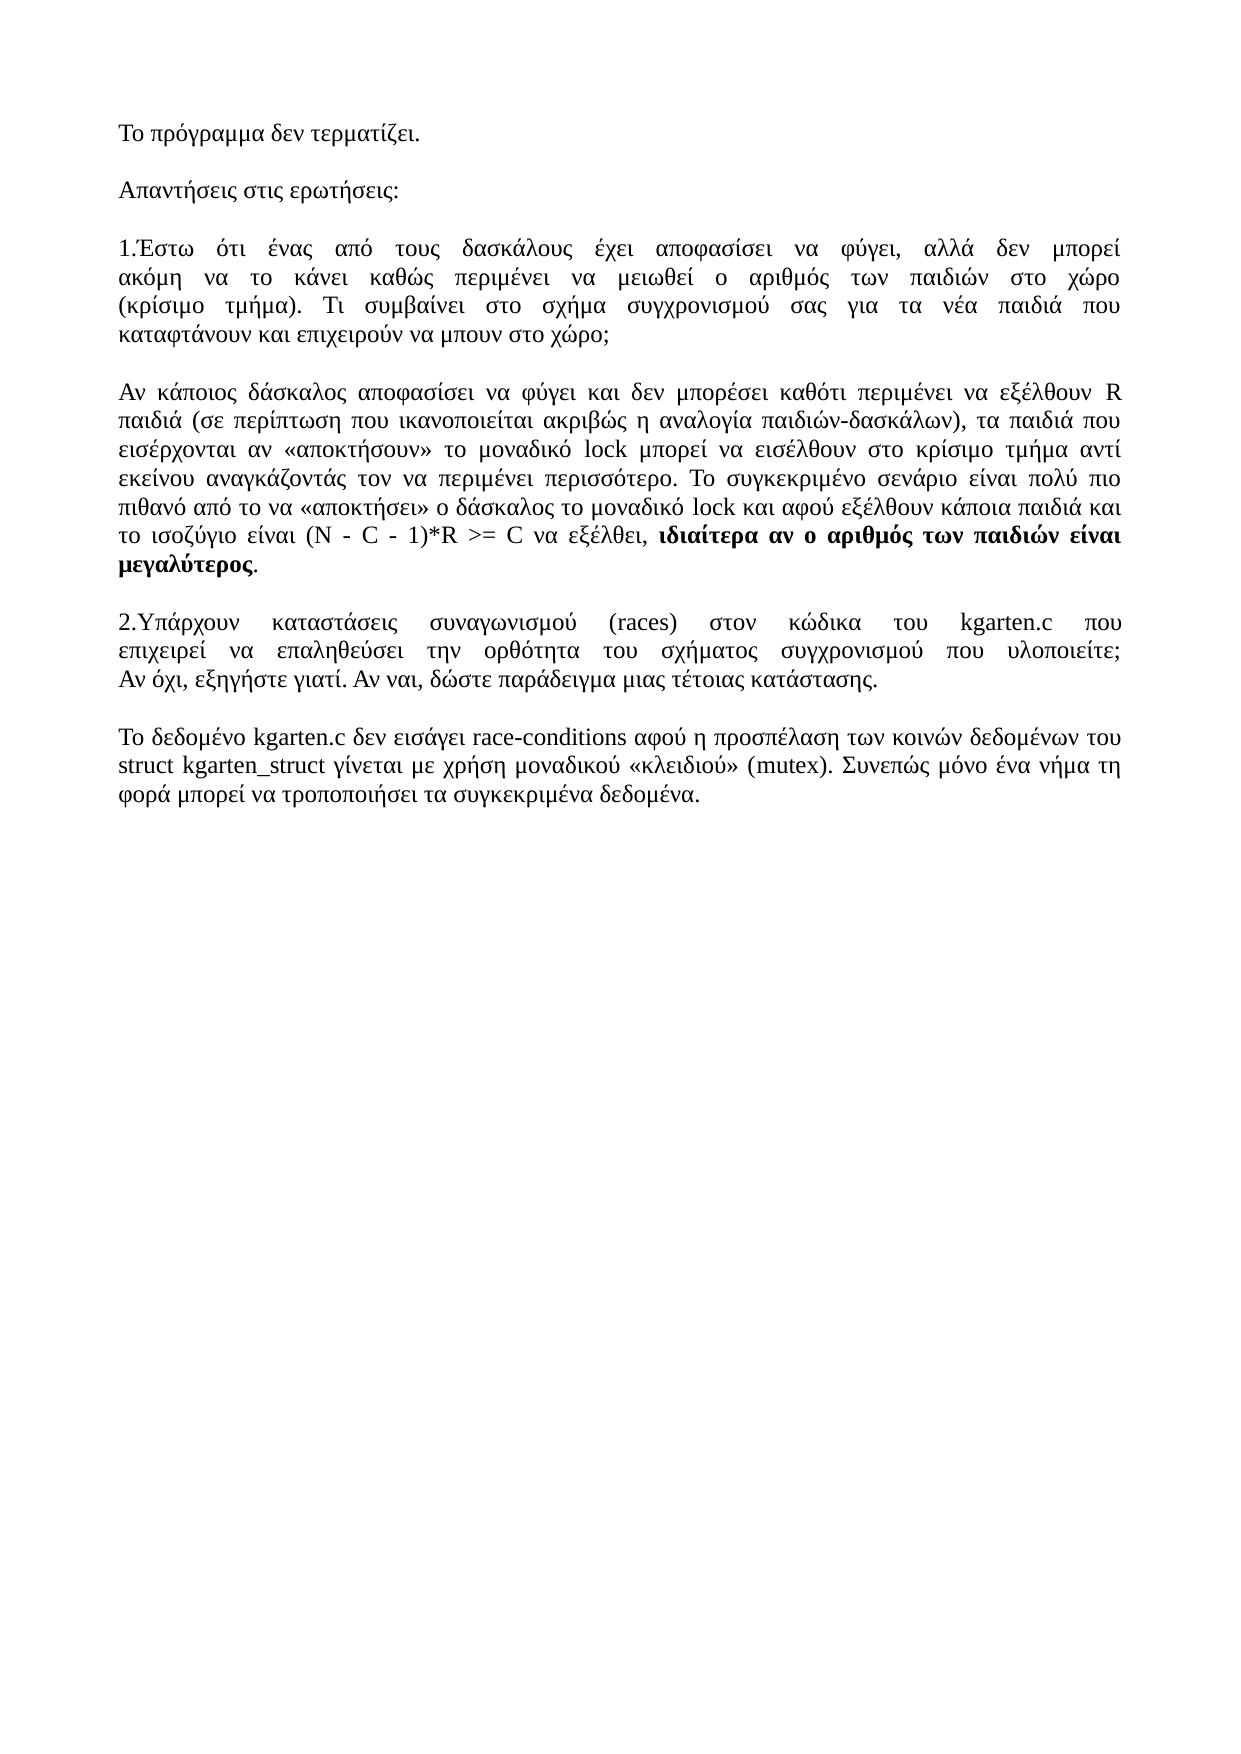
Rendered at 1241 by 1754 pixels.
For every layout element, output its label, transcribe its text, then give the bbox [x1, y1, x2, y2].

text Το πρόγραμμα δεν τερματίζει. [118, 118, 1122, 147]
text Aπαντήσεις στις ερωτήσεις: [118, 176, 1122, 204]
text Το δεδομένο kgarten.c δεν εισάγει race-conditions αφού η προσπέλαση των κοινών δεδομένων του struct kgarten_struct γίνεται με χρήση μοναδικού «κλειδιού» (mutex). Συνεπώς μόνο ένα νήμα τη φορά μπορεί να τροποποιήσει τα συγκεκριμένα δεδομένα. [118, 722, 1122, 808]
text 2.Υπάρχουν καταστάσεις συναγωνισμού (races) στον κώδικα του kgarten.c που επιχειρεί να επαληθεύσει την ορθότητα του σχήματος συγχρονισμού που υλοποιείτε; Αν όχι, εξηγήστε γιατί. Αν ναι, δώστε παράδειγμα μιας τέτοιας κατάστασης. [118, 607, 1122, 693]
text Αν κάποιος δάσκαλος αποφασίσει να φύγει και δεν μπορέσει καθότι περιμένει να εξέλθουν R παιδιά (σε περίπτωση που ικανοποιείται ακριβώς η αναλογία παιδιών-δασκάλων), τα παιδιά που εισέρχονται αν «αποκτήσουν» το μοναδικό lock μπορεί να εισέλθουν στο κρίσιμο τμήμα αντί εκείνου αναγκάζοντάς τον να περιμένει περισσότερο. Το συγκεκριμένο σενάριο είναι πολύ πιο πιθανό από το να «αποκτήσει» ο δάσκαλος το μοναδικό lock και αφού εξέλθουν κάποια παιδιά και το ισοζύγιο είναι (Ν - C - 1)*R >= C να εξέλθει, ιδιαίτερα αν ο αριθμός των παιδιών είναι μεγαλύτερος. [118, 377, 1122, 578]
text 1.Έστω ότι ένας από τους δασκάλους έχει αποφασίσει να φύγει, αλλά δεν μπορεί ακόμη να το κάνει καθώς περιμένει να μειωθεί ο αριθμός των παιδιών στο χώρο (κρίσιμο τμήμα). Τι συμβαίνει στο σχήμα συγχρονισμού σας για τα νέα παιδιά που καταφτάνουν και επιχειρούν να μπουν στο χώρο; [118, 233, 1122, 348]
